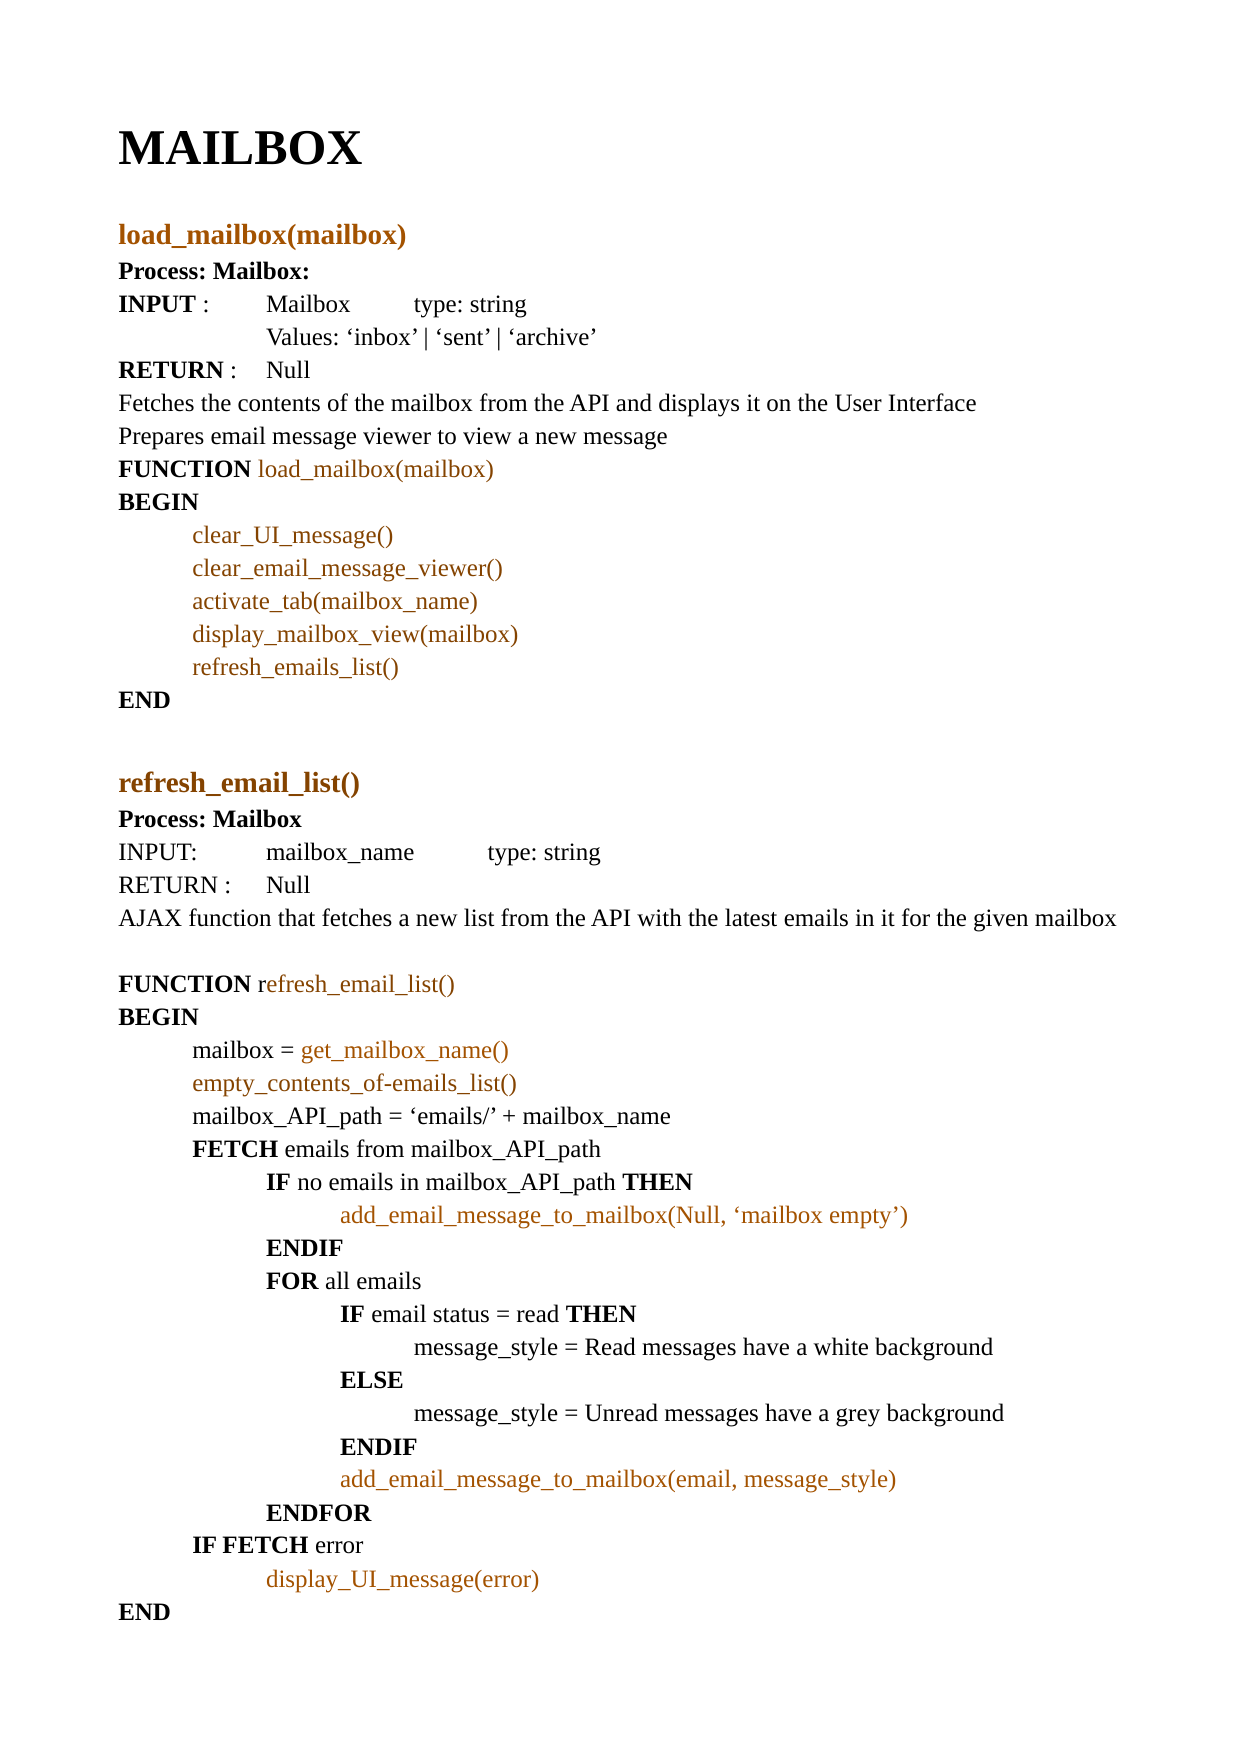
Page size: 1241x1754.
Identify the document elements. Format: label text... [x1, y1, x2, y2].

text clear_UI_message() [118, 520, 1122, 549]
text clear_email_message_viewer() [118, 553, 1122, 582]
text refresh_emails_list() [118, 652, 1122, 681]
text mailbox_API_path = ‘emails/’ + mailbox_name [118, 1101, 1122, 1130]
text Fetches the contents of the mailbox from the API and displays it on the User Interface [118, 388, 1122, 417]
text FETCH emails from mailbox_API_path [118, 1134, 1122, 1163]
text BEGIN [118, 487, 1122, 516]
text activate_tab(mailbox_name) [118, 586, 1122, 615]
text ENDIF [118, 1233, 1122, 1262]
text ENDIF [118, 1432, 1122, 1460]
text IF FETCH error [118, 1531, 1122, 1559]
text ENDFOR [118, 1498, 1122, 1526]
text message_style = Read messages have a white background [118, 1332, 1122, 1361]
text Prepares email message viewer to view a new message [118, 421, 1122, 449]
text RETURN : Null [118, 870, 1122, 899]
text BEGIN [118, 1002, 1122, 1031]
text mailbox = get_mailbox_name() [118, 1035, 1122, 1064]
text INPUT : Mailbox type: string [118, 289, 1122, 317]
text MAILBOX [118, 118, 1122, 176]
text load_mailbox(mailbox) [118, 217, 1122, 251]
text Process: Mailbox [118, 804, 1122, 833]
text END [118, 685, 1122, 714]
text RETURN : Null [118, 355, 1122, 383]
text empty_contents_of-emails_list() [118, 1068, 1122, 1097]
text message_style = Unread messages have a grey background [118, 1398, 1122, 1427]
text INPUT: mailbox_name type: string [118, 837, 1122, 866]
text FOR all emails [118, 1266, 1122, 1295]
text FUNCTION refresh_email_list() [118, 969, 1122, 998]
text AJAX function that fetches a new list from the API with the latest emails in it for the given mailbox [118, 903, 1122, 932]
text add_email_message_to_mailbox(Null, ‘mailbox empty’) [118, 1200, 1122, 1229]
text Process: Mailbox: [118, 256, 1122, 284]
text add_email_message_to_mailbox(email, message_style) [118, 1464, 1122, 1493]
text END [118, 1597, 1122, 1625]
text display_UI_message(error) [118, 1564, 1122, 1592]
text Values: ‘inbox’ | ‘sent’ | ‘archive’ [118, 322, 1122, 351]
text refresh_email_list() [118, 766, 1122, 799]
text IF no emails in mailbox_API_path THEN [118, 1167, 1122, 1196]
text ELSE [118, 1366, 1122, 1394]
text FUNCTION load_mailbox(mailbox) [118, 454, 1122, 483]
text display_mailbox_view(mailbox) [118, 619, 1122, 648]
text IF email status = read THEN [118, 1299, 1122, 1328]
